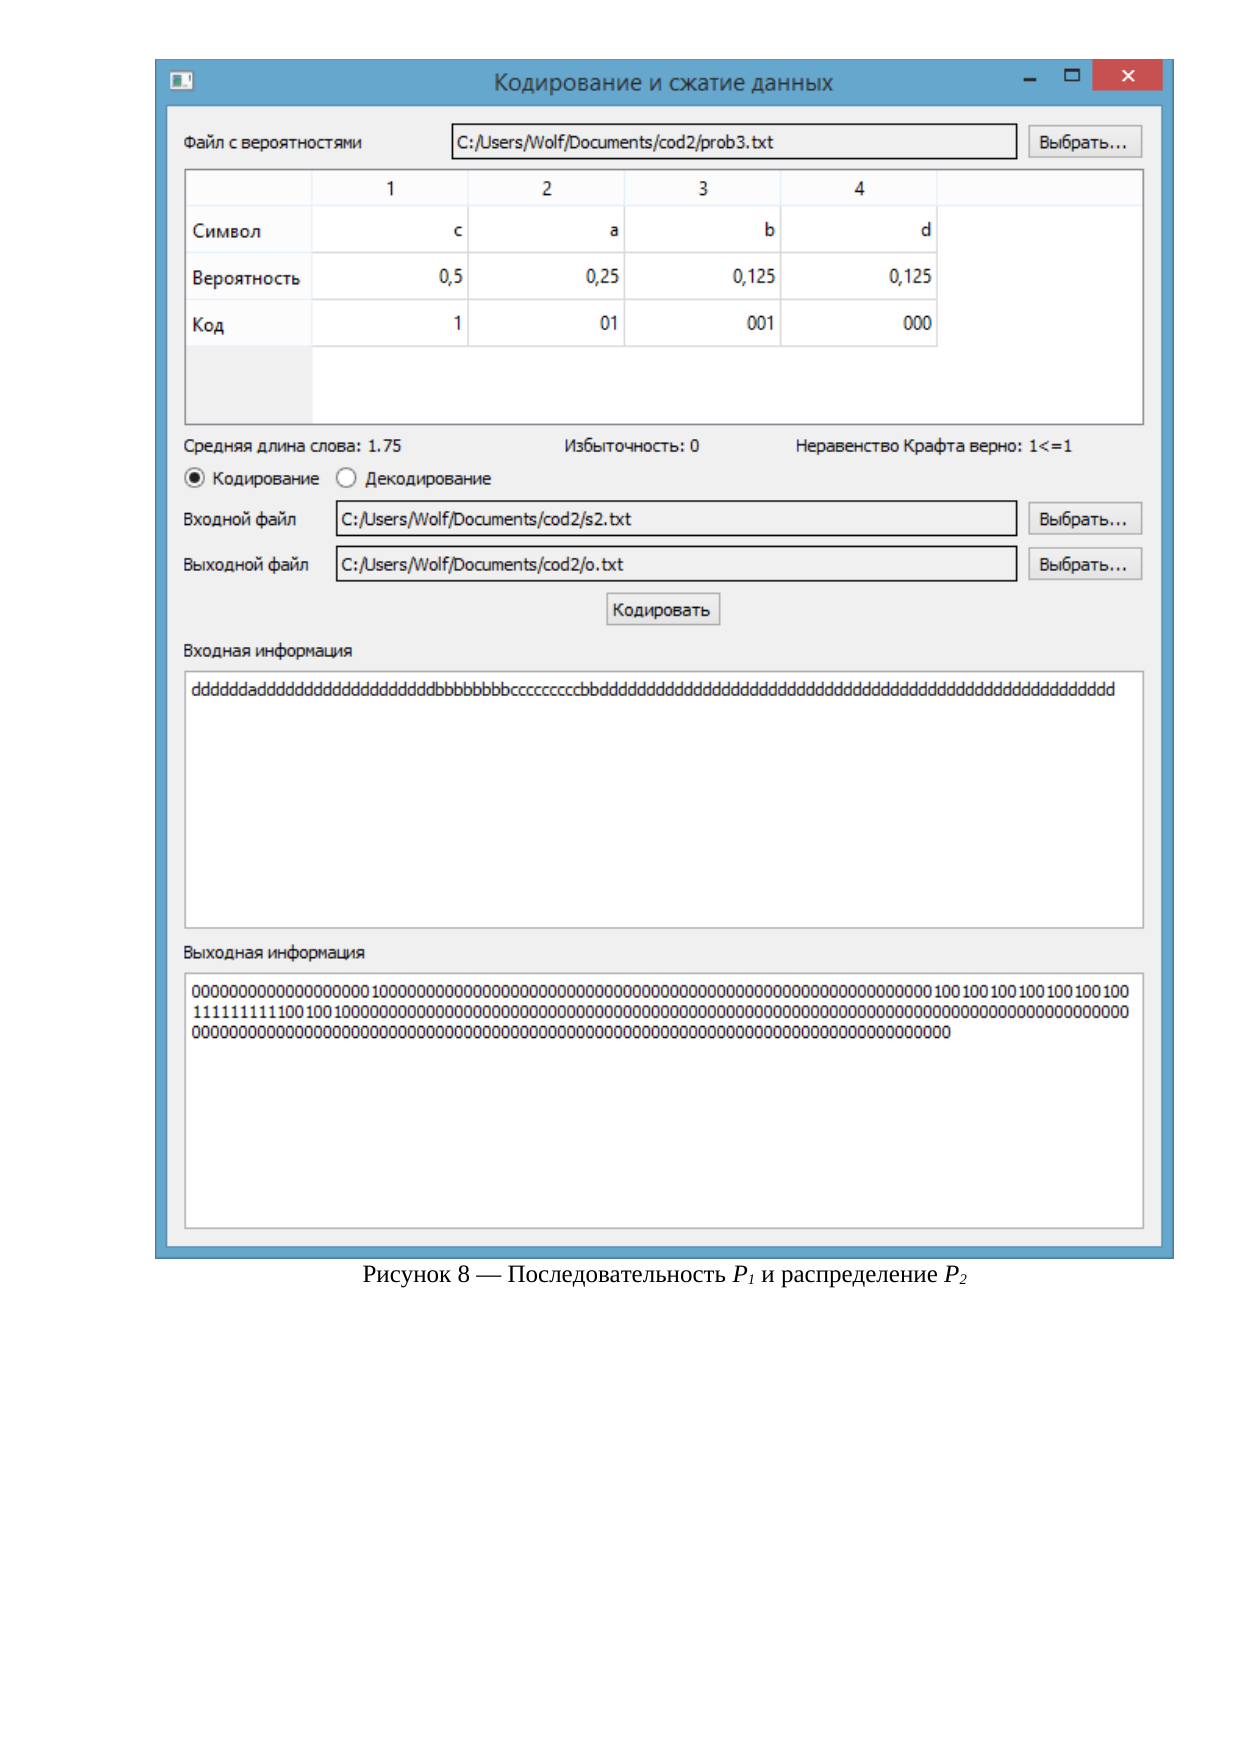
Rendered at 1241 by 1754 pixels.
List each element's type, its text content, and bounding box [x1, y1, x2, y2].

picture [155, 59, 1174, 1259]
text Рисунок 8 — Последовательность P1 и распределение P2 [148, 1259, 1181, 1288]
